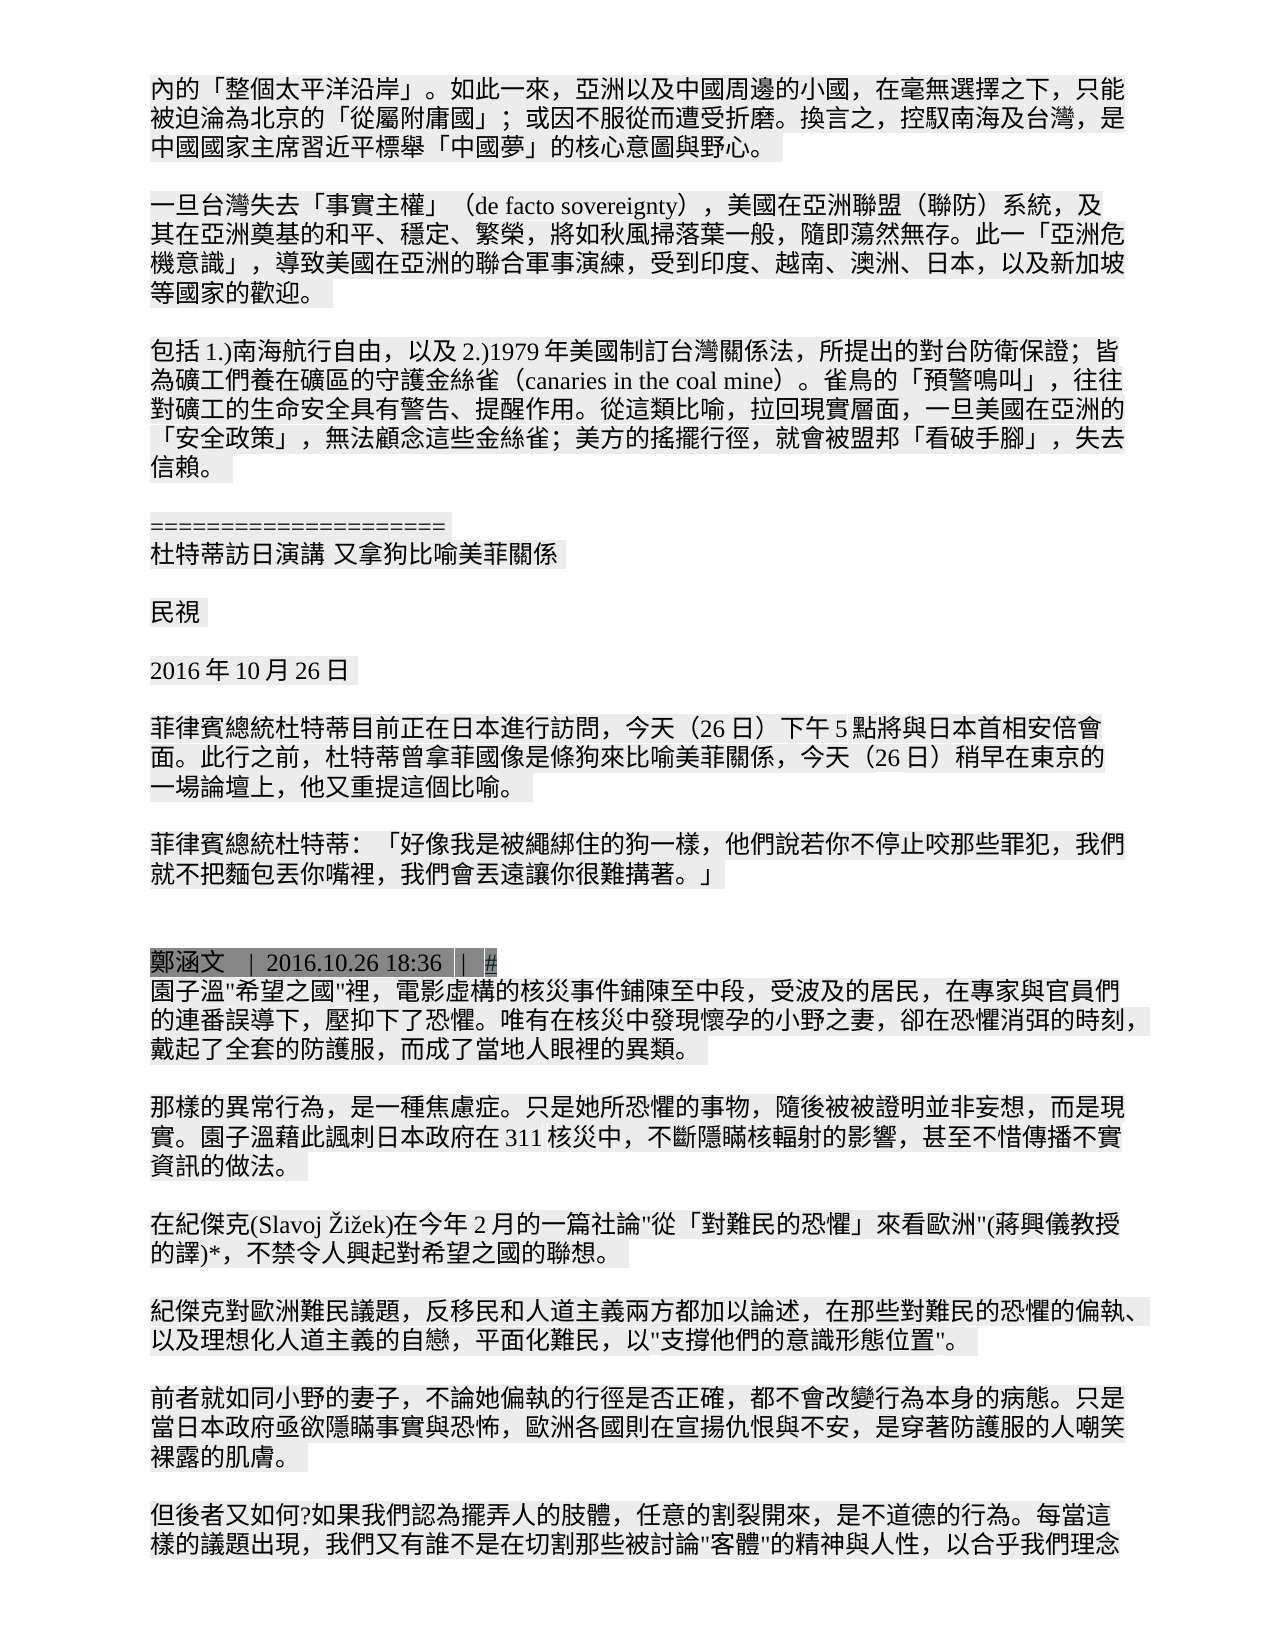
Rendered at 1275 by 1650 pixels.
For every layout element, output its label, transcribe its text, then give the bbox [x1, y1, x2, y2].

text 菲律賓總統說，美國把菲律賓當狗使喚。這個咱們一定要抗議才行！！狗讓菲律賓給搶去當了，那麼台灣是什麼？恐怕什麼也不是，只是一種像衛生紙那樣用完即丟的消耗品。 目前擔任台灣清華大學亞洲政策中心主任的前美國駐台辦事處處長司徒文（William A. Stanton），倒是說了真心話，台灣在美國人眼裏，竟然比狗還矮一級，變成金絲雀了。在他這兩天發表的一篇文章中，把台灣比喻成 "礦區裏的金絲雀（canaries in the coal mine）"： https://goo.gl/W71WtH 不習慣看英文的，請看文末節錄。 什麼是 "礦區裏的金絲雀"，好有學問的詞。我查了維基百科是這麼寫的： An allusion to caged canaries (birds) that miners would carry down into the mine tunnels with them. If dangerous gases such as carbon monoxide collected in the mine, the gases would kill the canary before killing the miners, thus providing a warning to exit the tunnels immediately. 翻成中文是這樣： 所謂 "礦區裏的金絲雀"，"指的是關在籠子裏的小鳥，礦工們常帶著這些小鳥下礦，一旦礦坑裏有毒氣例如一氧化碳產生，這些小鳥就會先死翹翹。礦工一旦看見小鳥死翹翹，就知道有危險，於是就可以馬上溜之大吉。" 台灣人被美國人長期當狗看，從不生氣，而且好開心，好得意；現在人家看你越看越低等，竟然變成小鳥了，而且是那種最可悲的小鳥，被人關在籠子裏，帶去第一線測試危險、示警用的 "實驗用" 小鳥，台灣人居然更開心，好像為美國人打第一線很偉大似的，我真不知道該怎麼形容這樣一種齷齪可恥的居心與病態心理。 古今中外，舉凡所謂獨立，必然是希望能獨立於世，自主行事，獨立於各國之外，以便為該國國民謀求最大福祉。但台灣這些居心叵測的口交型台獨之所謂獨立，卻是在其主子--美國--之處心積慮運作下，想讓台灣成為美國阻擋第一線炮火的軍事基地。如果這不叫台奸，什麼叫台奸？這些混蛋如果那麼喜歡當美國人的炮灰實驗品，幹嘛不自己舉家志願從軍去幫美國人打仗？我很樂意提供他們志願入伍當美軍的報名專線，何必硬要把大家拖入戰火，而自己卻個個早有榮華脫身之路。媽的，想到這群人，連我修養這麼好的都忍不住想開罵。可悲的是，台灣人卻力挺這些真正意義上的台奸。 陳真2016.10.26. ========================= https://goo.gl/16V0ra 司徒文：台灣是環太平洋海域的第一道希望防線 民報 許銘洲/編譯 2016-10-26 前AIT台北辦事處處長，目前擔任清華大學亞洲政策中心主任的司徒文（William A. Stanton）博士，上個月於華盛頓《猶太人政策中心》（The Jewish Policy Center）網站，發表一篇支持台灣專文，名為「為什麼台灣值得強大的美國支持｣（Why Taiwan Deserves Stronger U.S. Support），內容批評美國對臺政策支持不夠；另一方面，他也批評美國的台灣觀點，認為過去37年來（從1979年至今），美國當局包括共和黨、民主黨在內，在戰略上一致謀求與中國發展「友好合作」關係，實為「虛幻錯覺」、大錯特錯。 司徒文博士指出，一旦中國奪控台灣以及南海；實質上，等於讓北京連帶贏得包括東海在內的「整個太平洋沿岸」。如此一來，亞洲以及中國周邊的小國，在毫無選擇之下，只能被迫淪為北京的「從屬附庸國」；或因不服從而遭受折磨。換言之，控馭南海及台灣，是中國國家主席習近平標舉「中國夢」的核心意圖與野心。 一旦台灣失去「事實主權」（de facto sovereignty），美國在亞洲聯盟（聯防）系統，及其在亞洲奠基的和平、穩定、繁榮，將如秋風掃落葉一般，隨即蕩然無存。此一「亞洲危機意識」，導致美國在亞洲的聯合軍事演練，受到印度、越南、澳洲、日本，以及新加坡等國家的歡迎。 包括1.)南海航行自由，以及2.)1979年美國制訂台灣關係法，所提出的對台防衛保證；皆為礦工們養在礦區的守護金絲雀（canaries in the coal mine）。雀鳥的「預警鳴叫」，往往對礦工的生命安全具有警告、提醒作用。從這類比喻，拉回現實層面，一旦美國在亞洲的「安全政策」，無法顧念這些金絲雀；美方的搖擺行徑，就會被盟邦「看破手腳」，失去信賴。 ===================== 杜特蒂訪日演講 又拿狗比喻美菲關係 民視 2016年10月26日 菲律賓總統杜特蒂目前正在日本進行訪問，今天（26日）下午5點將與日本首相安倍會面。此行之前，杜特蒂曾拿菲國像是條狗來比喻美菲關係，今天（26日）稍早在東京的一場論壇上，他又重提這個比喻。 菲律賓總統杜特蒂：「好像我是被繩綁住的狗一樣，他們說若你不停止咬那些罪犯，我們就不把麵包丟你嘴裡，我們會丟遠讓你很難搆著。」 [150, 75, 1125, 889]
text 園子溫"希望之國"裡，電影虛構的核災事件鋪陳至中段，受波及的居民，在專家與官員們的連番誤導下，壓抑下了恐懼。唯有在核災中發現懷孕的小野之妻，卻在恐懼消弭的時刻，戴起了全套的防護服，而成了當地人眼裡的異類。 那樣的異常行為，是一種焦慮症。只是她所恐懼的事物，隨後被被證明並非妄想，而是現實。園子溫藉此諷刺日本政府在311核災中，不斷隱瞞核輻射的影響，甚至不惜傳播不實資訊的做法。 在紀傑克(Slavoj Žižek)在今年2月的一篇社論"從「對難民的恐懼」來看歐洲"(蔣興儀教授的譯)*，不禁令人興起對希望之國的聯想。 紀傑克對歐洲難民議題，反移民和人道主義兩方都加以論述，在那些對難民的恐懼的偏執、以及理想化人道主義的自戀，平面化難民，以"支撐他們的意識形態位置"。 前者就如同小野的妻子，不論她偏執的行徑是否正確，都不會改變行為本身的病態。只是當日本政府亟欲隱瞞事實與恐怖，歐洲各國則在宣揚仇恨與不安，是穿著防護服的人嘲笑裸露的肌膚。 但後者又如何?如果我們認為擺弄人的肢體，任意的割裂開來，是不道德的行為。每當這樣的議題出現，我們又有誰不是在切割那些被討論"客體"的精神與人性，以合乎我們理念中的John Doe?當我們把他們切割磨粉，以便塞入神壇，實際上也何其不道德? 這些象徵的恐怖就在於創造出兩個不相交的群體，不僅僅是彼此無法共存，甚至連他們所指涉的對象，也不能存在於其中。紀傑克大概認為，跳脫這兩個極端的理念，視難民為普通的陌生人，才是難民與他人共存的道路，我們或許可以理解為什麼一些更為貧窮的國家收容了更多的難民，他們之間相近的文化特質，使難民有機會融入其中。我們可以包容他們的惡，不是基於他們的苦難，而是因為他們是與我們相近的人，那是人性其中一面的展現。過度的想像與責任，最後或許只會如"生命中不能承受之輕"的托馬斯，成為曾經同情者眼中，礙眼的存在。 畢竟寬容是人性，厭倦也是。 說穿了我憎惡Sam Harris 的那篇文章，因為他的巴勒斯坦只是他的巴勒斯坦，他的以色列只是他的以色列。然而我的Sam Harris 、我的巴勒斯坦、我的以色列又何嘗不是如此?他的無知正是我的無知，我跟他隔著深淵對望，唯一的差別只是我可以對著他的倒影吐口水，他則對我一無所知。 一些日本文學家，時而提及，所謂活著人只是野獸，唯有在死後才能成為真真正正的人。似乎只有死後，我們才能被省視出人性，才會從人的偏執(並因為某些執著，做出當下的各種行為)解脫、特定成"某人"，不再是一時的野獸。 *我對於紀傑克、拉岡的這些理論其實絲毫不了解，只能粗淺的表露一些看法，在此附上原文聯結，如果有先覺對於這些理論、或Sam Harris 隱約提及的康德倫理有所理解，而認為我的論述有誤，請務必指教： https://goo.gl/1OgtOl [150, 977, 1125, 1559]
text 鄭涵文 | 2016.10.26 18:36 | # [150, 948, 1125, 977]
